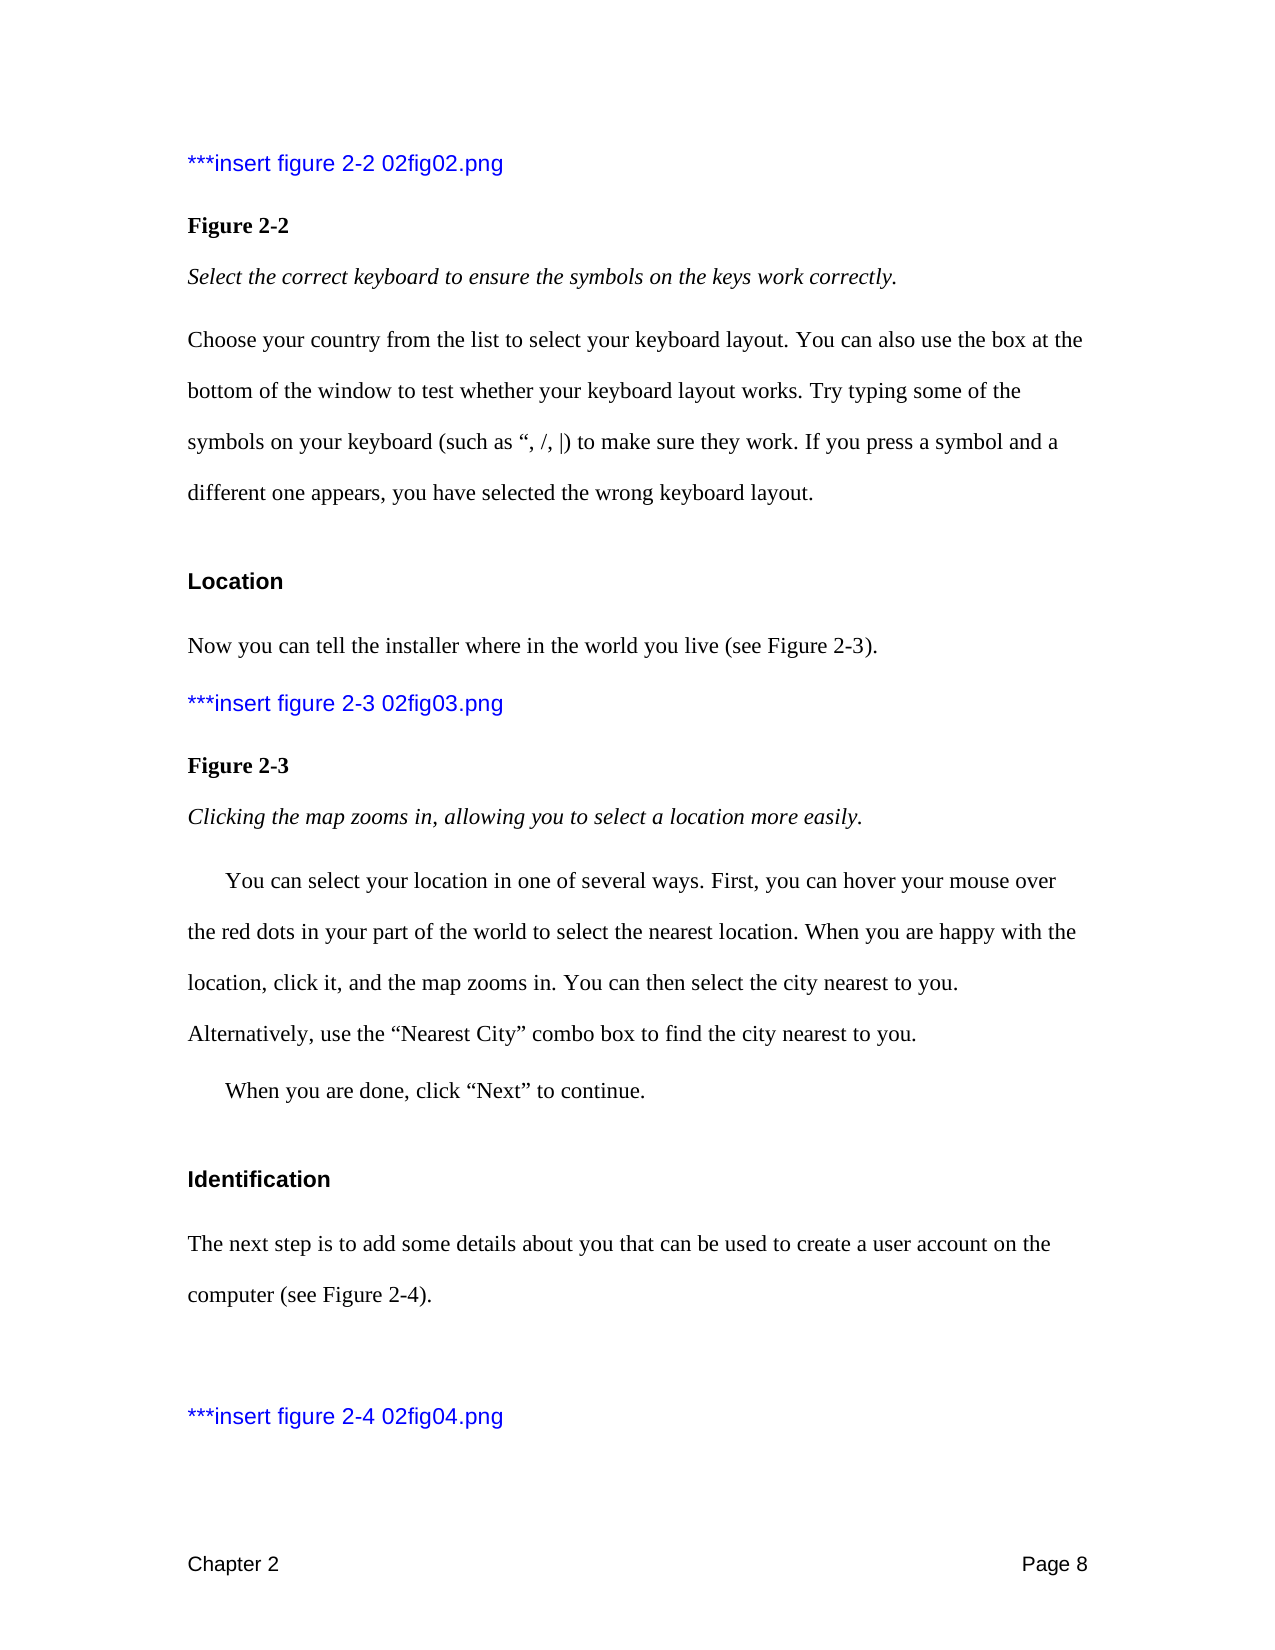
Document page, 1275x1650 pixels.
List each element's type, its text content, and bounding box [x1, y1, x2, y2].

text ***insert figure 2-3 02fig03.png [187, 691, 1087, 717]
text The next step is to add some details about you that can be used to create a user account on the computer (see Figure 2-4). [187, 1231, 1087, 1308]
text Clicking the map zooms in, allowing you to select a location more easily. [187, 804, 1087, 830]
text Figure 2-3 [187, 753, 1087, 779]
text Identification [187, 1167, 1087, 1193]
text Figure 2-2 [187, 212, 1087, 238]
text You can select your location in one of several ways. First, you can hover your mouse over the red dots in your part of the world to select the nearest location. When you are happy with the location, click it, and the map zooms in. You can then select the city nearest to you. Alternatively, use the “Nearest City” combo box to find the city nearest to you. [187, 868, 1087, 1046]
text Location [187, 569, 1087, 595]
text ***insert figure 2-4 02fig04.png [187, 1403, 1087, 1429]
text When you are done, click “Next” to continue. [187, 1078, 1087, 1104]
text Now you can tell the installer where in the world you live (see Figure 2-3). [187, 633, 1087, 659]
text ***insert figure 2-2 02fig02.png [187, 150, 1087, 176]
text Select the correct keyboard to ensure the symbols on the keys work correctly. [187, 263, 1087, 289]
text Choose your country from the list to select your keyboard layout. You can also use the box at the bottom of the window to test whether your keyboard layout works. Try typing some of the symbols on your keyboard (such as “, /, |) to make sure they work. If you press a symbol and a different one appears, you have selected the wrong keyboard layout. [187, 327, 1087, 506]
